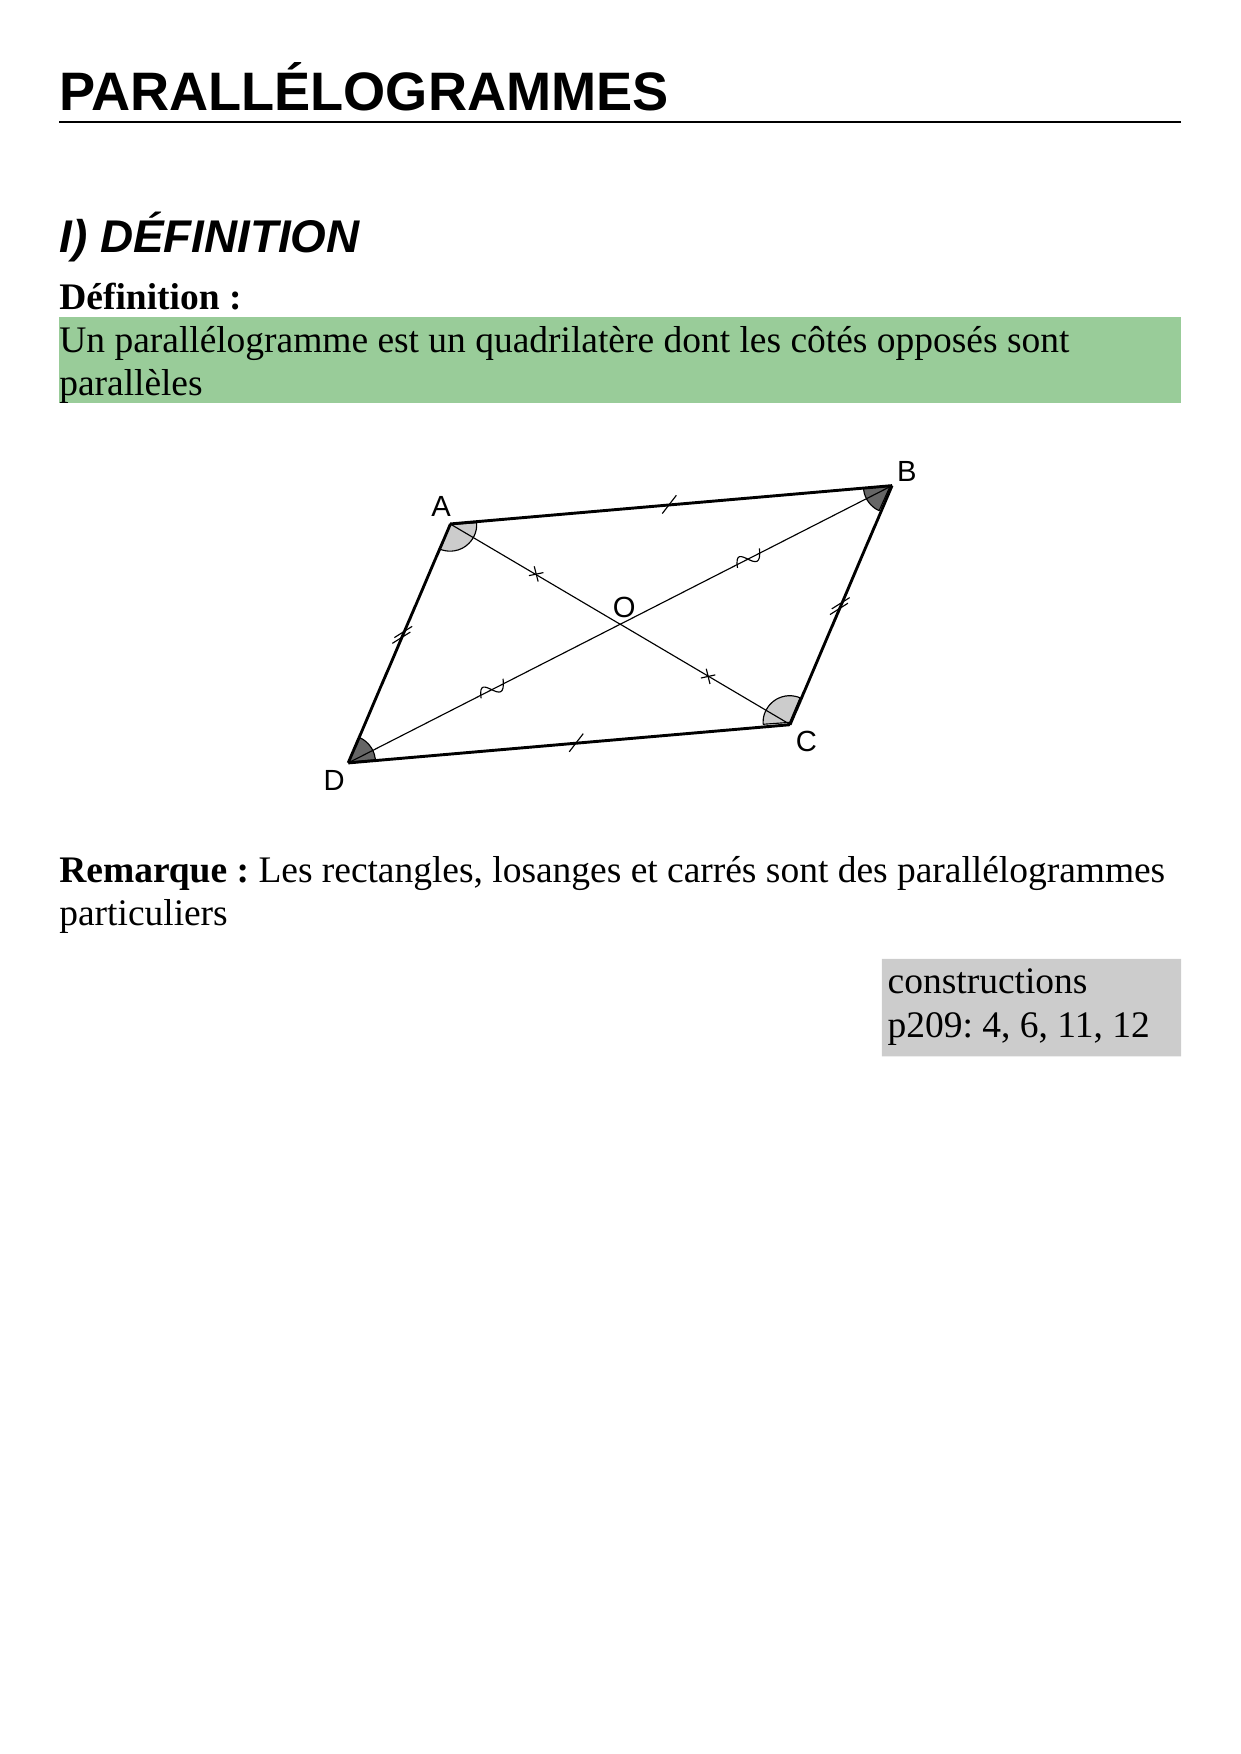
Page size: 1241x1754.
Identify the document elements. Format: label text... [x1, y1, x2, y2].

text Un parallélogramme est un quadrilatère dont les côtés opposés sont parallèles [59, 317, 1181, 403]
text Remarque : Les rectangles, losanges et carrés sont des parallélogrammes particuliers [59, 847, 1181, 933]
text Définition : [59, 274, 1181, 317]
list définition [59, 210, 1181, 262]
text Parallélogrammes [59, 59, 1181, 121]
